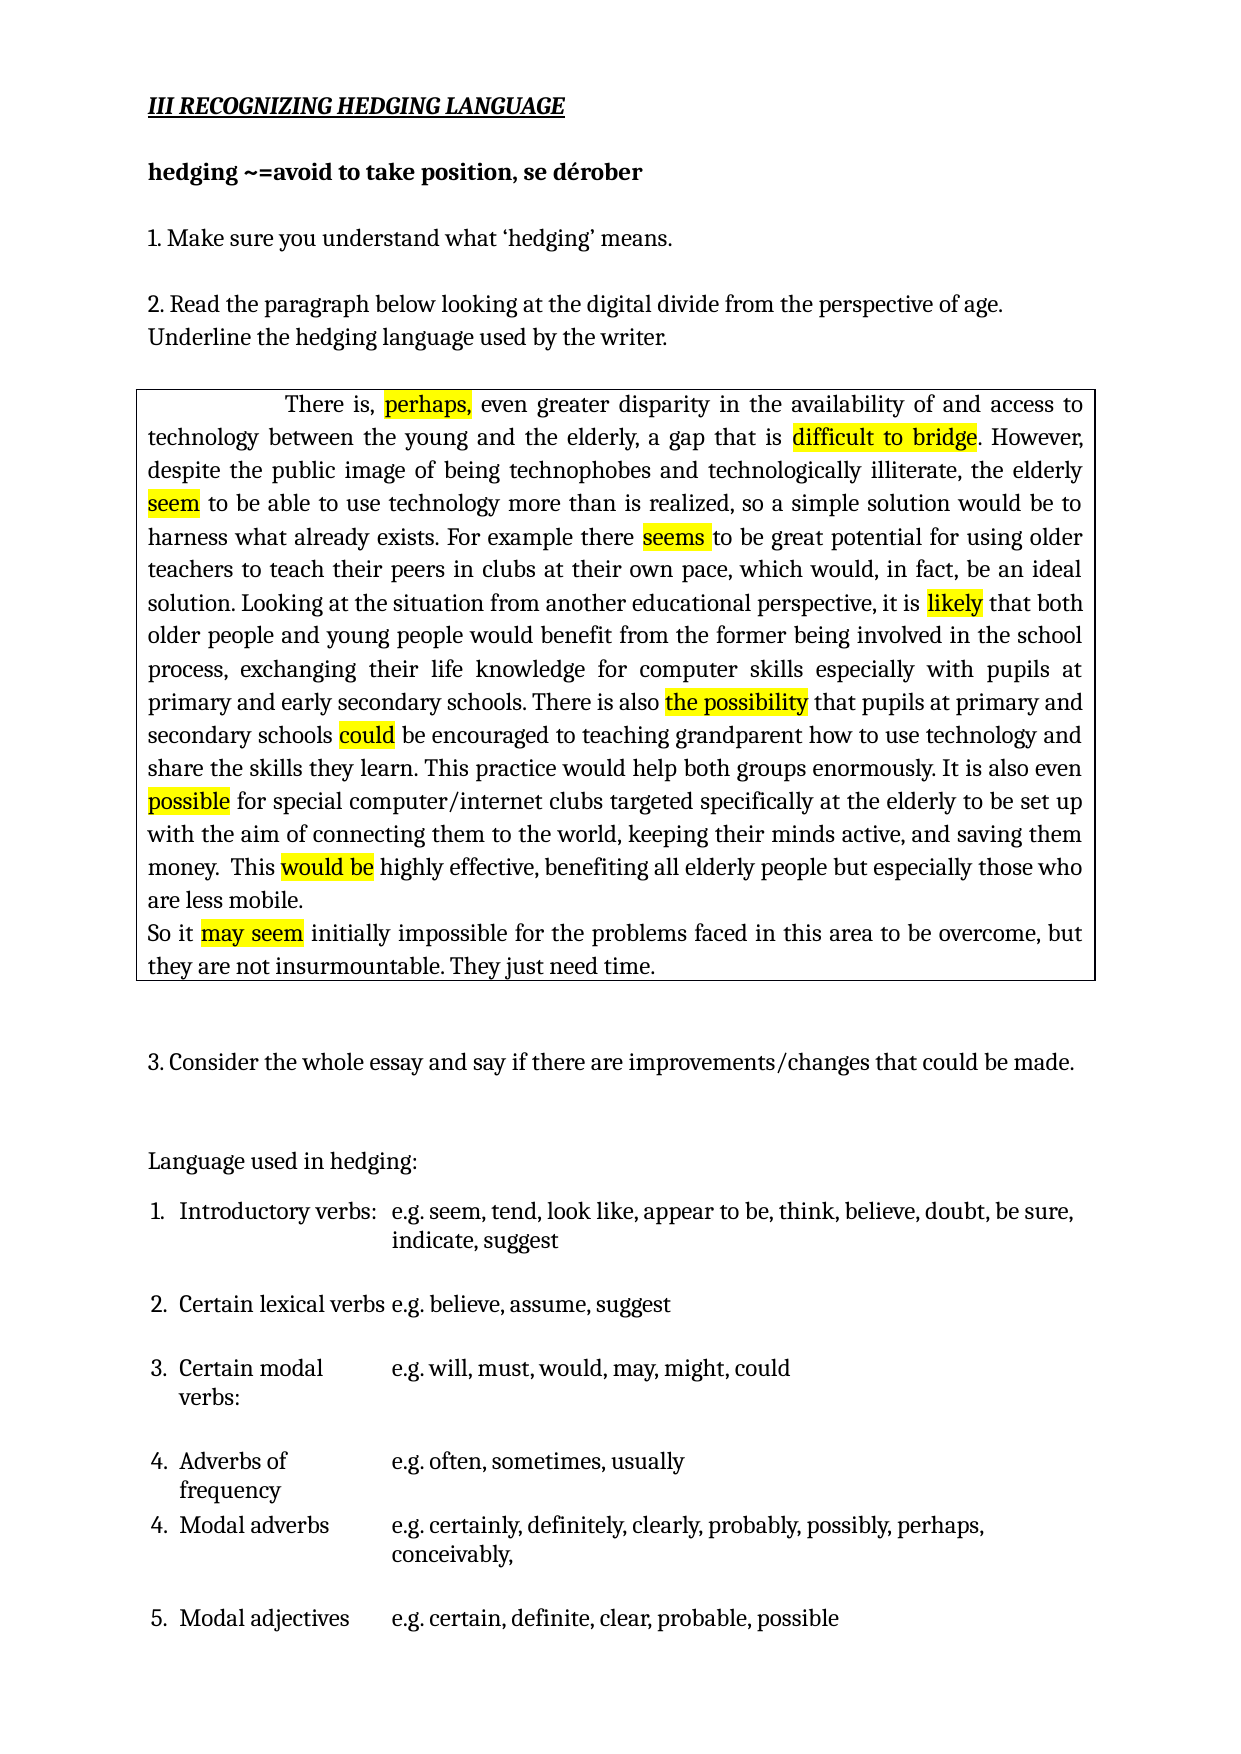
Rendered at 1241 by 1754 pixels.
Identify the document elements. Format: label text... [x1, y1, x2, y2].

table_cell Certain lexical verbs [176, 1287, 389, 1351]
table_cell 4. [148, 1508, 176, 1601]
table_cell Modal adverbs [176, 1508, 389, 1601]
table_cell e.g. certain, definite, clear, probable, possible [389, 1601, 1092, 1665]
text 3. Consider the whole essay and say if there are improvements/changes that could be made. [148, 1047, 1092, 1076]
table_header There is, perhaps, even greater disparity in the availability of and access to technology between the young and the elderly, a gap that is difficult to bridge. However, despite the public image of being technophobes and technologically illiterate, the elderly seem to be able to use technology more than is realized, so a simple solution would be to harness what already exists. For example there seems to be great potential for using older teachers to teach their peers in clubs at their own pace, which would, in fact, be an ideal solution. Looking at the situation from another educational perspective, it is likely that both older people and young people would benefit from the former being involved in the school process, exchanging their life knowledge for computer skills especially with pupils at primary and early secondary schools. There is also the possibility that pupils at primary and secondary schools could be encouraged to teaching grandparent how to use technology and share the skills they learn. This practice would help both groups enormously. It is also even possible for special computer/internet clubs targeted specifically at the elderly to be set up with the aim of connecting them to the world, keeping their minds active, and saving them money. This would be highly effective, benefiting all elderly people but especially those who are less mobile. So it may seem initially impossible for the problems faced in this area to be overcome, but they are not insurmountable. They just need time. [137, 390, 1094, 980]
text 1. Make sure you understand what ‘hedging’ means. [148, 224, 1092, 253]
table_cell e.g. certainly, definitely, clearly, probably, possibly, perhaps, conceivably, [389, 1508, 1092, 1601]
text III RECOGNIZING HEDGING LANGUAGE [148, 92, 1092, 121]
table_cell e.g. believe, assume, suggest [389, 1287, 1092, 1351]
table_cell 2. [148, 1287, 176, 1351]
table_cell Adverbs of frequency [176, 1444, 389, 1508]
table_header 1. [148, 1194, 176, 1287]
table_cell 5. [148, 1601, 176, 1665]
text 2. Read the paragraph below looking at the digital divide from the perspective of age. [148, 290, 1092, 319]
table_cell e.g. often, sometimes, usually [389, 1444, 1092, 1508]
table_header e.g. seem, tend, look like, appear to be, think, believe, doubt, be sure, indicate, suggest [389, 1194, 1092, 1287]
text Underline the hedging language used by the writer. [148, 323, 1092, 352]
table_cell 3. [148, 1351, 176, 1444]
table_header Introductory verbs: [176, 1194, 389, 1287]
text hedging ~=avoid to take position, se dérober [148, 158, 1092, 187]
table_cell 4. [148, 1444, 176, 1508]
table_cell e.g. will, must, would, may, might, could [389, 1351, 1092, 1444]
text Language used in hedging: [148, 1147, 1092, 1175]
table_cell Certain modal verbs: [176, 1351, 389, 1444]
table_cell Modal adjectives [176, 1601, 389, 1665]
